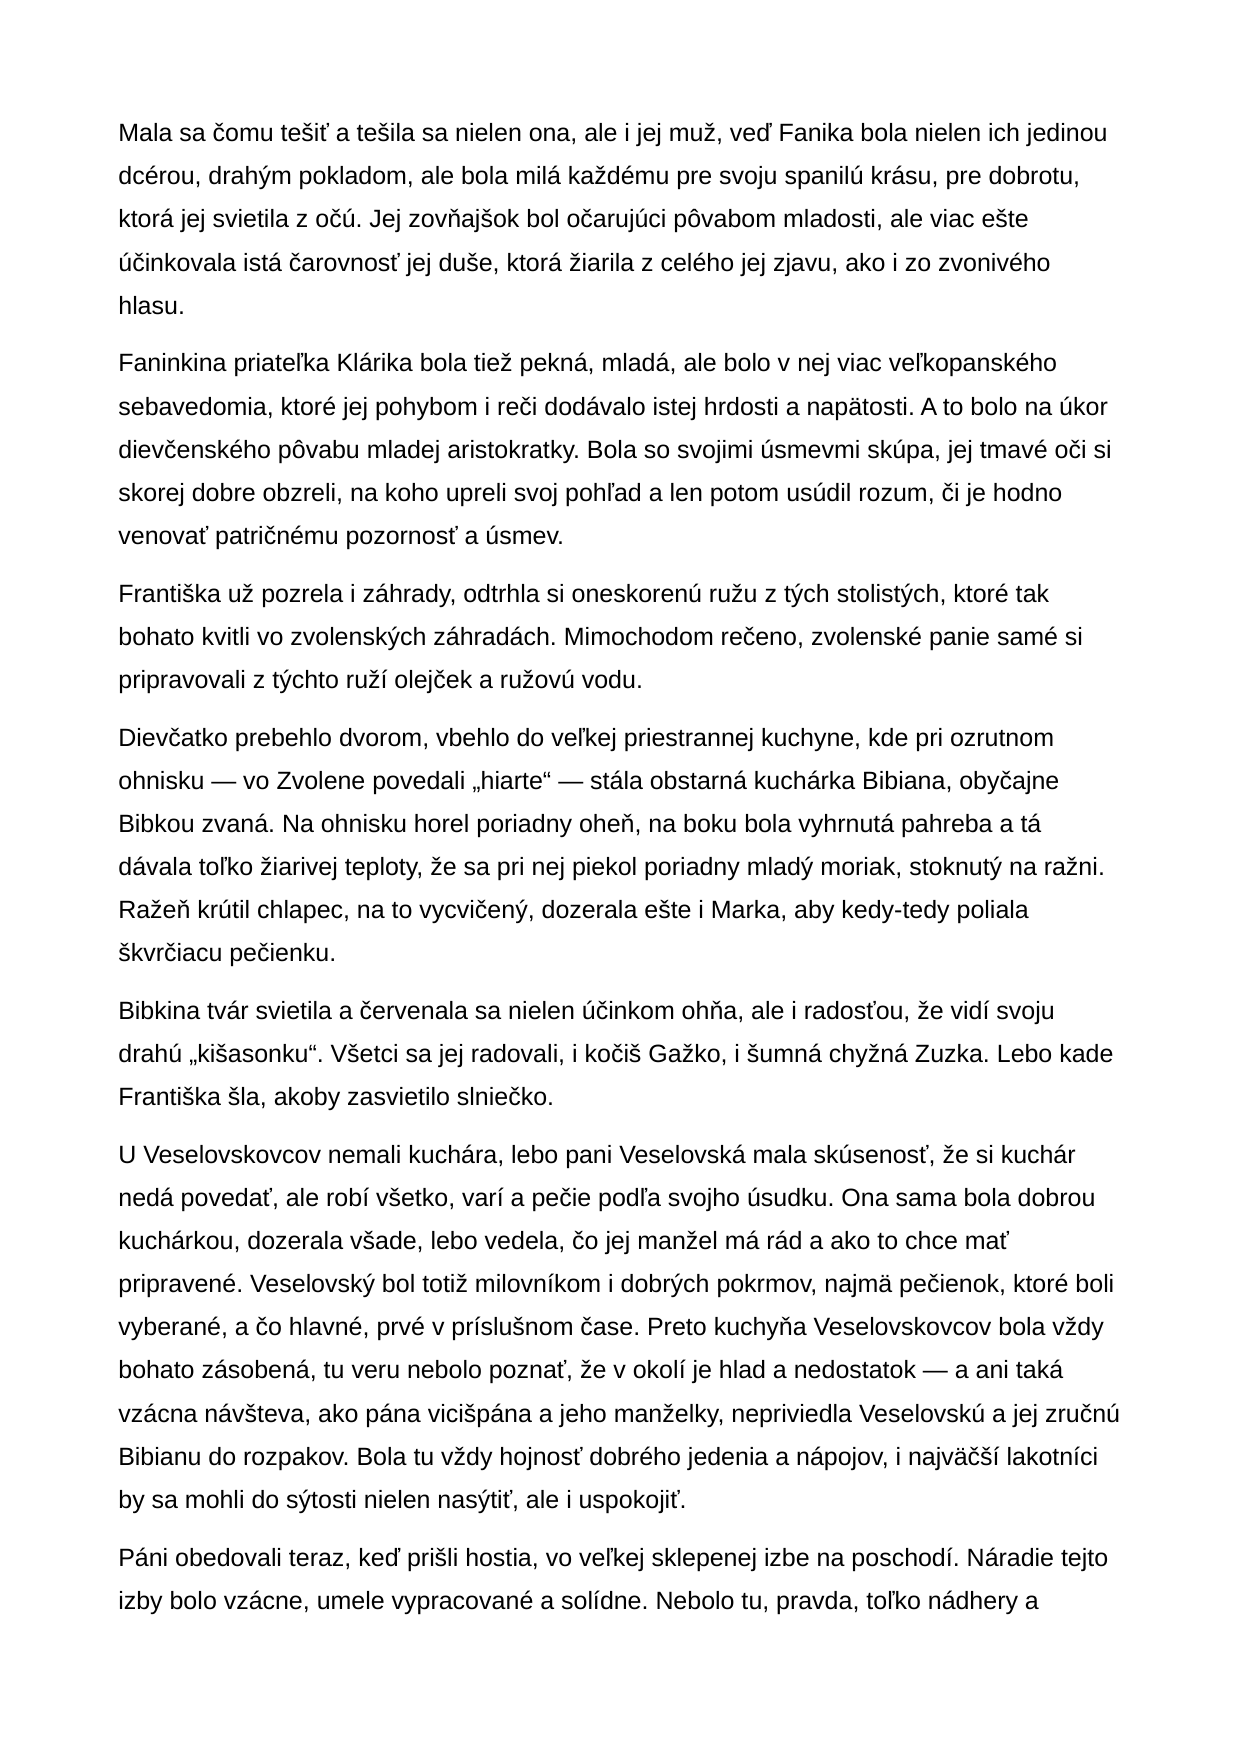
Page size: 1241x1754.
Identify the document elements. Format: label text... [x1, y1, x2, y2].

text Dievčatko prebehlo dvorom, vbehlo do veľkej priestrannej kuchyne, kde pri ozrutnom ohnisku — vo Zvolene povedali „hiarte“ — stála obstarná kuchárka Bibiana, obyčajne Bibkou zvaná. Na ohnisku horel poriadny oheň, na boku bola vyhrnutá pahreba a tá dávala toľko žiarivej teploty, že sa pri nej piekol poriadny mladý moriak, stoknutý na ražni. Ražeň krútil chlapec, na to vycvičený, dozerala ešte i Marka, aby kedy-tedy poliala škvrčiacu pečienku. [118, 722, 1122, 967]
text Mala sa čomu tešiť a tešila sa nielen ona, ale i jej muž, veď Fanika bola nielen ich jedinou dcérou, drahým pokladom, ale bola milá každému pre svoju spanilú krásu, pre dobrotu, ktorá jej svietila z očú. Jej zovňajšok bol očarujúci pôvabom mladosti, ale viac ešte účinkovala istá čarovnosť jej duše, ktorá žiarila z celého jej zjavu, ako i zo zvonivého hlasu. [118, 118, 1122, 319]
text U Veselovskovcov nemali kuchára, lebo pani Veselovská mala skúsenosť, že si kuchár nedá povedať, ale robí všetko, varí a pečie podľa svojho úsudku. Ona sama bola dobrou kuchárkou, dozerala všade, lebo vedela, čo jej manžel má rád a ako to chce mať pripravené. Veselovský bol totiž milovníkom i dobrých pokrmov, najmä pečienok, ktoré boli vyberané, a čo hlavné, prvé v príslušnom čase. Preto kuchyňa Veselovskovcov bola vždy bohato zásobená, tu veru nebolo poznať, že v okolí je hlad a nedostatok — a ani taká vzácna návšteva, ako pána vicišpána a jeho manželky, nepriviedla Veselovskú a jej zručnú Bibianu do rozpakov. Bola tu vždy hojnosť dobrého jedenia a nápojov, i najväčší lakotníci by sa mohli do sýtosti nielen nasýtiť, ale i uspokojiť. [118, 1140, 1122, 1513]
text Bibkina tvár svietila a červenala sa nielen účinkom ohňa, ale i radosťou, že vidí svoju drahú „kišasonku“. Všetci sa jej radovali, i kočiš Gažko, i šumná chyžná Zuzka. Lebo kade Františka šla, akoby zasvietilo slniečko. [118, 996, 1122, 1111]
text Páni obedovali teraz, keď prišli hostia, vo veľkej sklepenej izbe na poschodí. Náradie tejto izby bolo vzácne, umele vypracované a solídne. Nebolo tu, pravda, toľko nádhery a [118, 1542, 1122, 1614]
text Františka už pozrela i záhrady, odtrhla si oneskorenú ružu z tých stolistých, ktoré tak bohato kvitli vo zvolenských záhradách. Mimochodom rečeno, zvolenské panie samé si pripravovali z týchto ruží olejček a ružovú vodu. [118, 578, 1122, 693]
text Faninkina priateľka Klárika bola tiež pekná, mladá, ale bolo v nej viac veľkopanského sebavedomia, ktoré jej pohybom i reči dodávalo istej hrdosti a napätosti. A to bolo na úkor dievčenského pôvabu mladej aristokratky. Bola so svojimi úsmevmi skúpa, jej tmavé oči si skorej dobre obzreli, na koho upreli svoj pohľad a len potom usúdil rozum, či je hodno venovať patričnému pozornosť a úsmev. [118, 348, 1122, 549]
